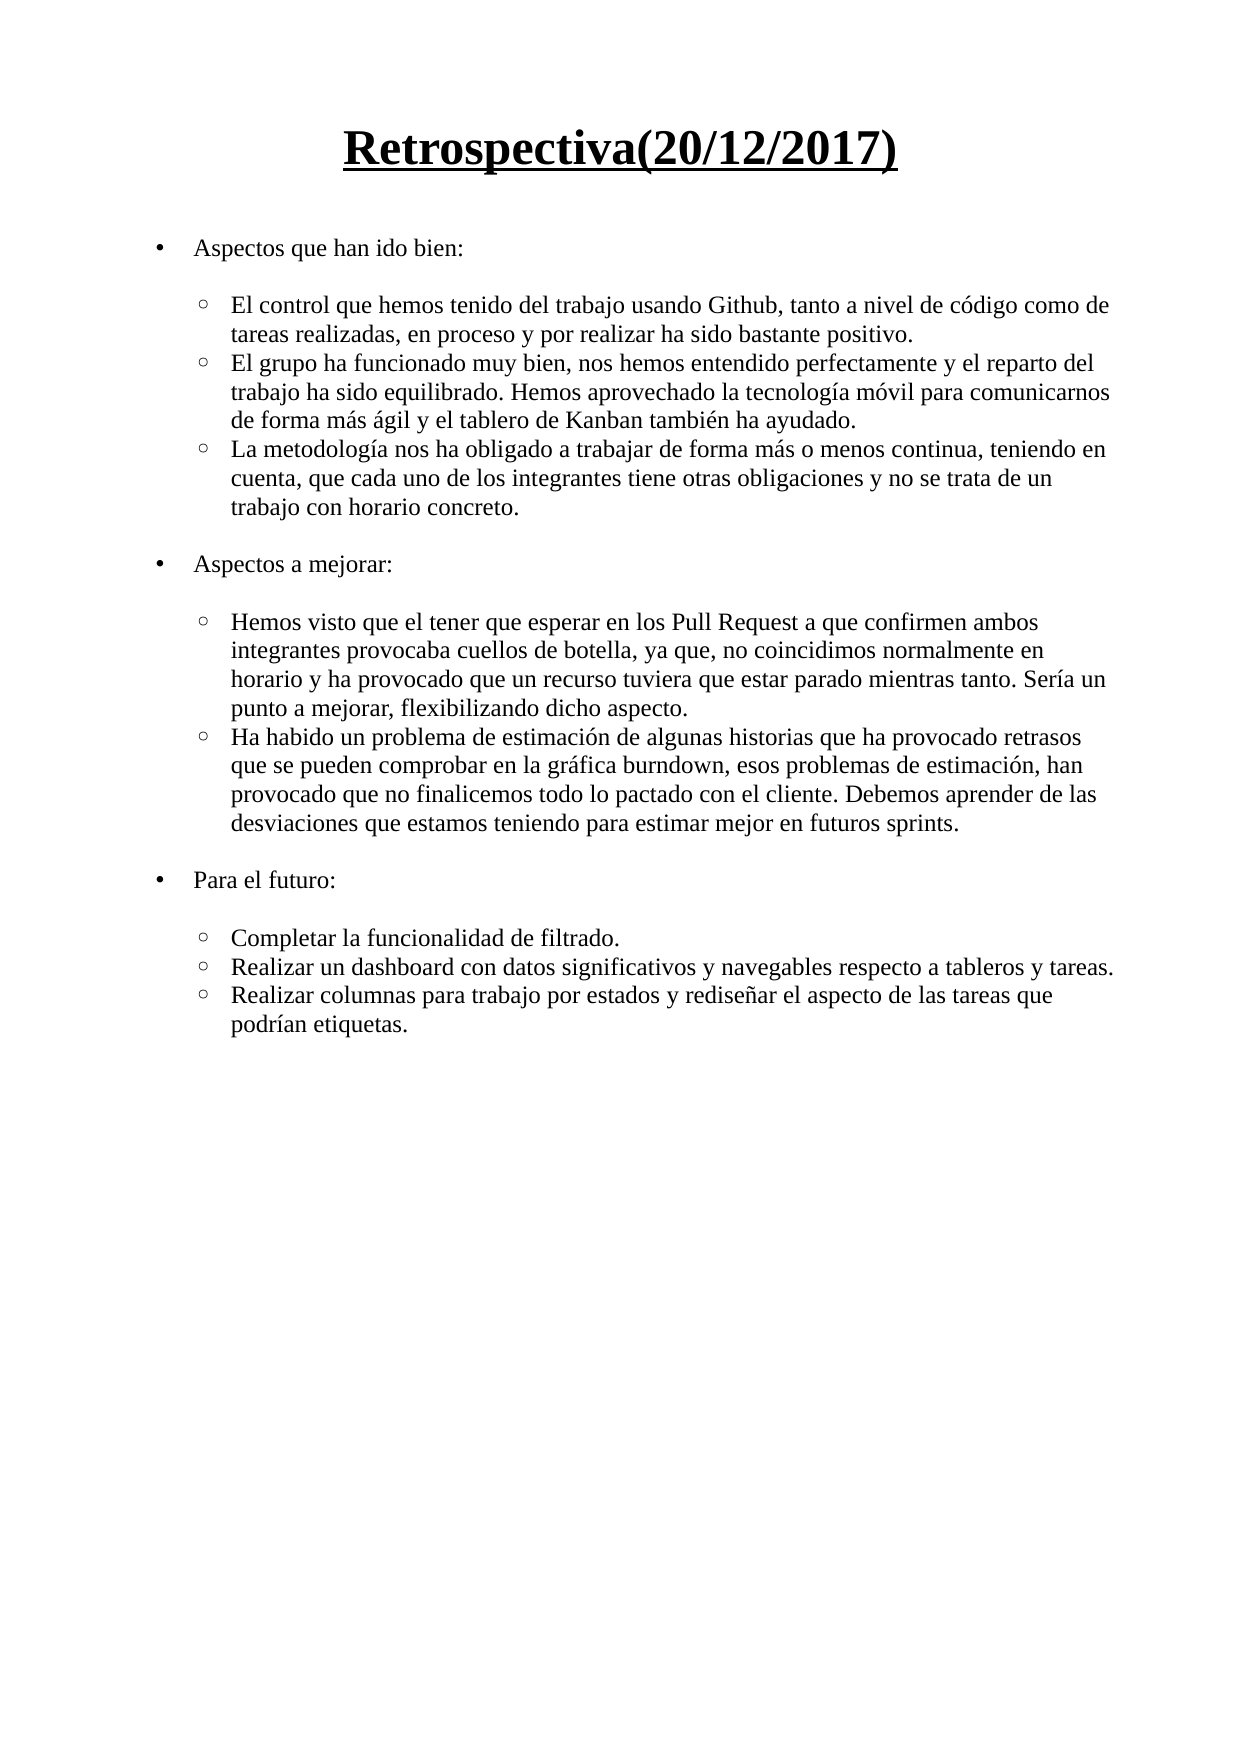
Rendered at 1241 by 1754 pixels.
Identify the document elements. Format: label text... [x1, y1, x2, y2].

list El grupo ha funcionado muy bien, nos hemos entendido perfectamente y el reparto del trabajo ha sido equilibrado. Hemos aprovechado la tecnología móvil para comunicarnos de forma más ágil y el tablero de Kanban también ha ayudado. [193, 348, 1122, 434]
list Para el futuro: [156, 866, 1122, 894]
list La metodología nos ha obligado a trabajar de forma más o menos continua, teniendo en cuenta, que cada uno de los integrantes tiene otras obligaciones y no se trata de un trabajo con horario concreto. [193, 434, 1122, 521]
list Realizar un dashboard con datos significativos y navegables respecto a tableros y tareas. [193, 952, 1122, 981]
list Hemos visto que el tener que esperar en los Pull Request a que confirmen ambos integrantes provocaba cuellos de botella, ya que, no coincidimos normalmente en horario y ha provocado que un recurso tuviera que estar parado mientras tanto. Sería un punto a mejorar, flexibilizando dicho aspecto. [193, 607, 1122, 722]
list Completar la funcionalidad de filtrado. [193, 923, 1122, 952]
list El control que hemos tenido del trabajo usando Github, tanto a nivel de código como de tareas realizadas, en proceso y por realizar ha sido bastante positivo. [193, 291, 1122, 348]
list Ha habido un problema de estimación de algunas historias que ha provocado retrasos que se pueden comprobar en la gráfica burndown, esos problemas de estimación, han provocado que no finalicemos todo lo pactado con el cliente. Debemos aprender de las desviaciones que estamos teniendo para estimar mejor en futuros sprints. [193, 722, 1122, 837]
list Aspectos a mejorar: [156, 549, 1122, 578]
text Retrospectiva(20/12/2017) [118, 118, 1122, 176]
list Aspectos que han ido bien: [156, 233, 1122, 262]
list Realizar columnas para trabajo por estados y rediseñar el aspecto de las tareas que podrían etiquetas. [193, 981, 1122, 1038]
